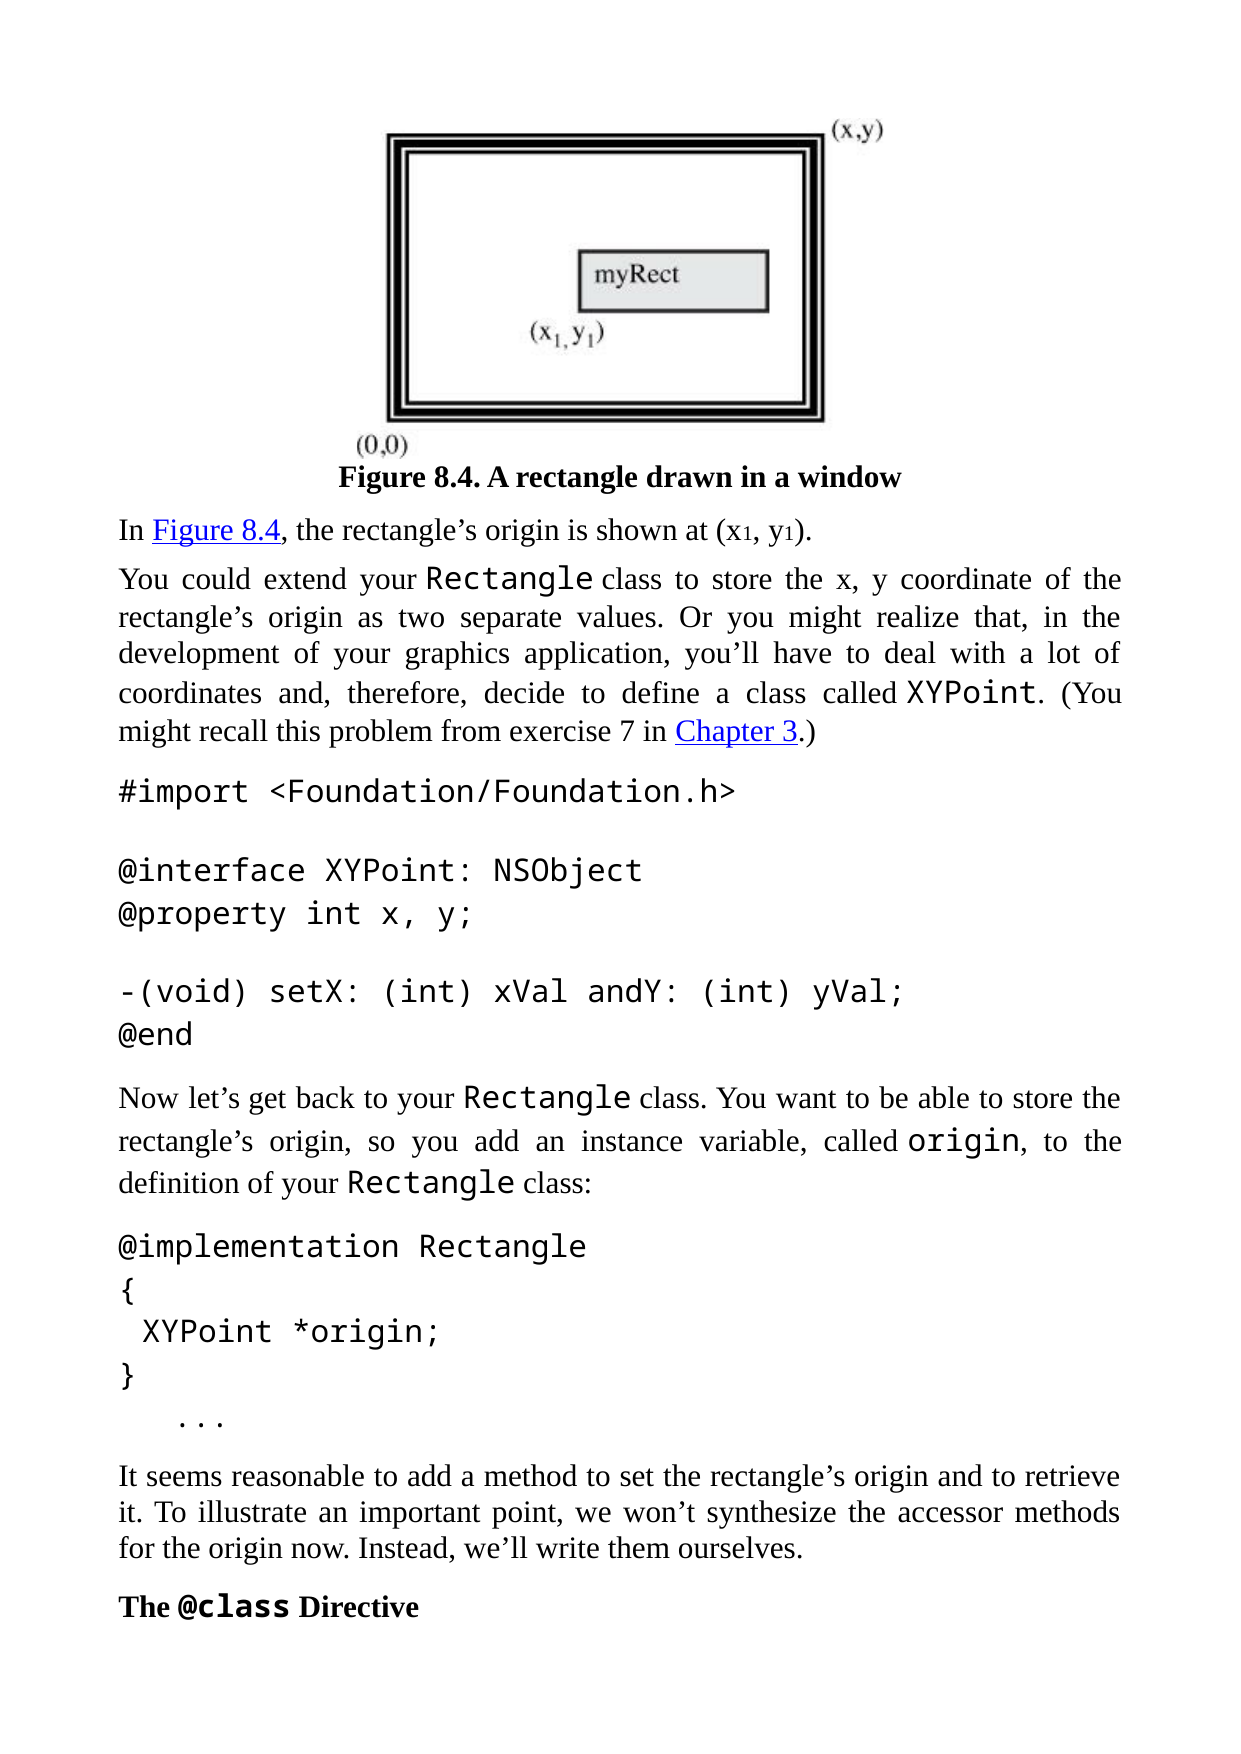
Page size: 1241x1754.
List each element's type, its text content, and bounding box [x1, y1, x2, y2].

text In Figure 8.4, the rectangle’s origin is shown at (x1, y1). [118, 511, 1122, 547]
text #import <Foundation/Foundation.h> @interface XYPoint: NSObject @property int x, y; -(void) setX: (int) xVal andY: (int) yVal; @end [118, 769, 1122, 1054]
text Now let’s get back to your Rectangle class. You want to be able to store the rectangle’s origin, so you add an instance variable, called origin, to the definition of your Rectangle class: [118, 1075, 1122, 1203]
text It seems reasonable to add a method to set the rectangle’s origin and to retrieve it. To illustrate an important point, we won’t synthesize the accessor methods for the origin now. Instead, we’ll write them ourselves. [118, 1458, 1122, 1566]
text You could extend your Rectangle class to store the x, y coordinate of the rectangle’s origin as two separate values. Or you might realize that, in the development of your graphics application, you’ll have to deal with a lot of coordinates and, therefore, decide to define a class called XYPoint. (You might recall this problem from exercise 7 in Chapter 3.) [118, 556, 1122, 749]
text The @class Directive [118, 1584, 1122, 1627]
picture [356, 118, 884, 459]
text @implementation Rectangle { XYPoint *origin; } ... [118, 1224, 1122, 1437]
text Figure 8.4. A rectangle drawn in a window [118, 459, 1122, 495]
